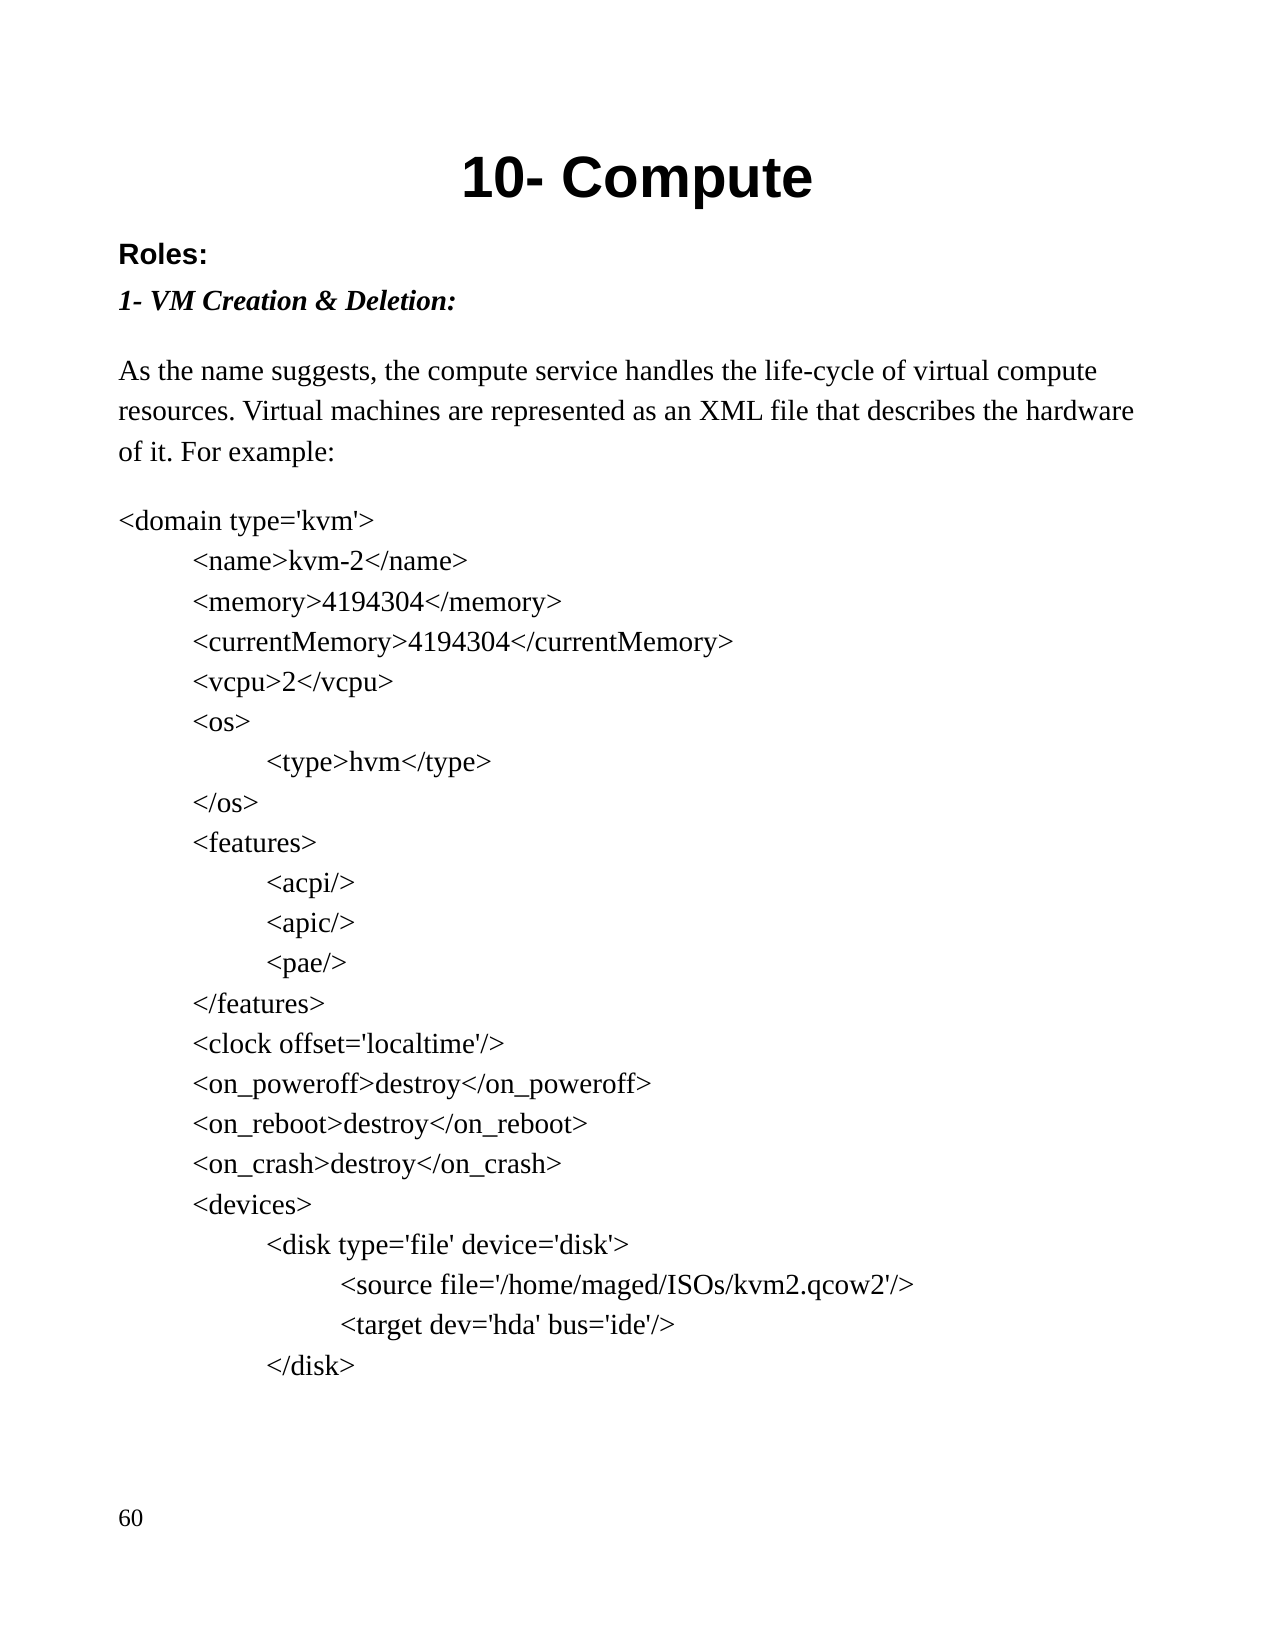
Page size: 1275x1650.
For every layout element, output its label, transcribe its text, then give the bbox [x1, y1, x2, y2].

title 10- Compute [118, 143, 1157, 210]
subtitle Roles: [118, 237, 1157, 271]
text As the name suggests, the compute service handles the life-cycle of virtual compute resources. Virtual machines are represented as an XML file that describes the hardware of it. For example: [118, 353, 1157, 467]
text <domain type='kvm'> <name>kvm-2</name> <memory>4194304</memory> <currentMemory>4194304</currentMemory> <vcpu>2</vcpu> <os> <type>hvm</type> </os> <features> <acpi/> <apic/> <pae/> </features> <clock offset='localtime'/> <on_poweroff>destroy</on_poweroff> <on_reboot>destroy</on_reboot> <on_crash>destroy</on_crash> <devices> <disk type='file' device='disk'> <source file='/home/maged/ISOs/kvm2.qcow2'/> <target dev='hda' bus='ide'/> </disk> [118, 503, 1157, 1381]
text 1- VM Creation & Deletion: [118, 283, 1157, 317]
